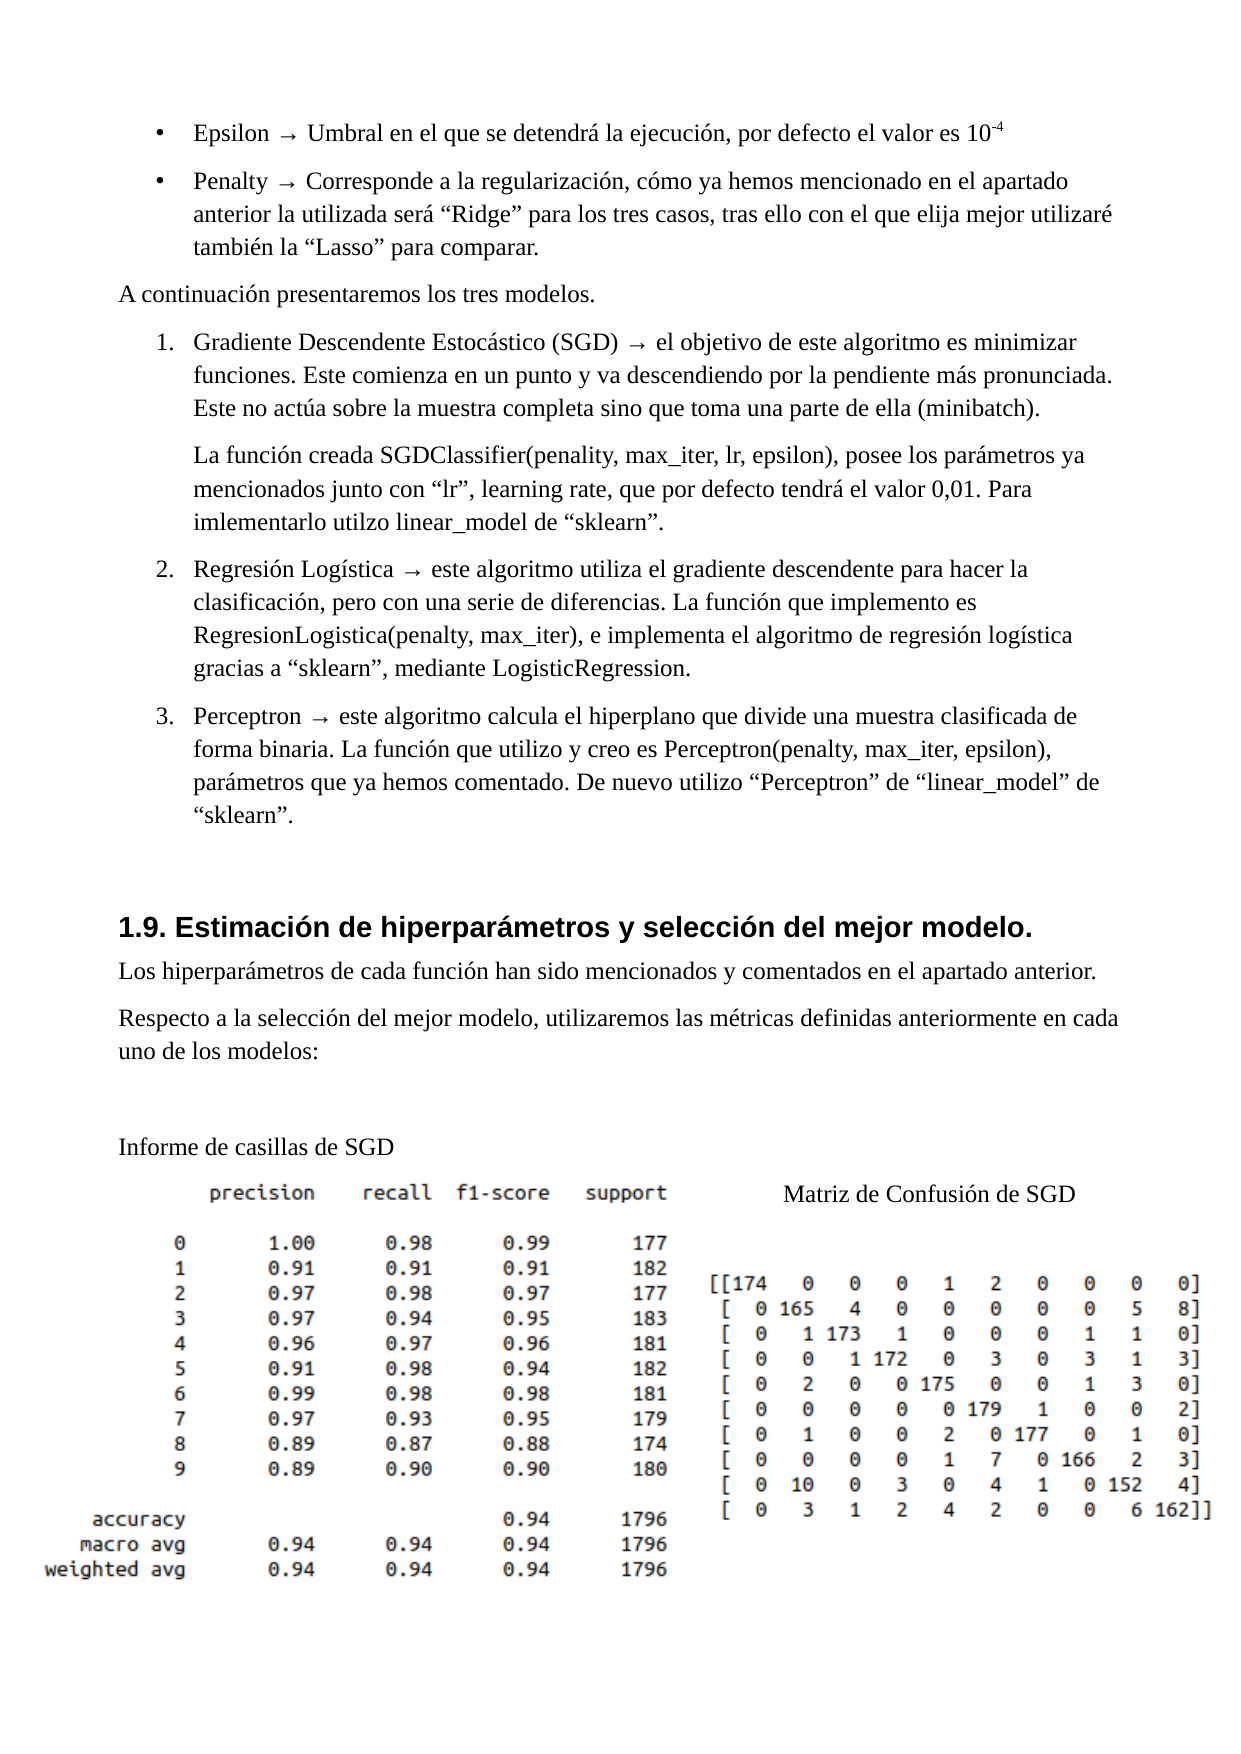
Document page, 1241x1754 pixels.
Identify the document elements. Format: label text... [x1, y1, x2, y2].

text Los hiperparámetros de cada función han sido mencionados y comentados en el apartado anterior. [118, 956, 1122, 984]
picture [42, 1179, 695, 1589]
list Penalty → Corresponde a la regularización, cómo ya hemos mencionado en el apartado anterior la utilizada será “Ridge” para los tres casos, tras ello con el que elija mejor utilizaré también la “Lasso” para comparar. [156, 166, 1122, 261]
text Informe de casillas de SGD [118, 1132, 1122, 1160]
text A continuación presentaremos los tres modelos. [118, 279, 1122, 308]
subtitle 1.9. Estimación de hiperparámetros y selección del mejor modelo. [118, 910, 1122, 943]
picture [704, 1267, 1225, 1531]
list Regresión Logística → este algoritmo utiliza el gradiente descendente para hacer la clasificación, pero con una serie de diferencias. La función que implemento es RegresionLogistica(penalty, max_iter), e implementa el algoritmo de regresión logística gracias a “sklearn”, mediante LogisticRegression. [156, 554, 1122, 682]
list Epsilon → Umbral en el que se detendrá la ejecución, por defecto el valor es 10-4 [156, 118, 1122, 147]
list Perceptron → este algoritmo calcula el hiperplano que divide una muestra clasificada de forma binaria. La función que utilizo y creo es Perceptron(penalty, max_iter, epsilon), parámetros que ya hemos comentado. De nuevo utilizo “Perceptron” de “linear_model” de “sklearn”. [156, 701, 1122, 829]
list Gradiente Descendente Estocástico (SGD) → el objetivo de este algoritmo es minimizar funciones. Este comienza en un punto y va descendiendo por la pendiente más pronunciada. Este no actúa sobre la muestra completa sino que toma una parte de ella (minibatch). [156, 327, 1122, 422]
list La función creada SGDClassifier(penality, max_iter, lr, epsilon), posee los parámetros ya mencionados junto con “lr”, learning rate, que por defecto tendrá el valor 0,01. Para imlementarlo utilzo linear_model de “sklearn”. [156, 441, 1122, 535]
text Matriz de Confusión de SGD [695, 1179, 1122, 1208]
text Respecto a la selección del mejor modelo, utilizaremos las métricas definidas anteriormente en cada uno de los modelos: [118, 1003, 1122, 1065]
